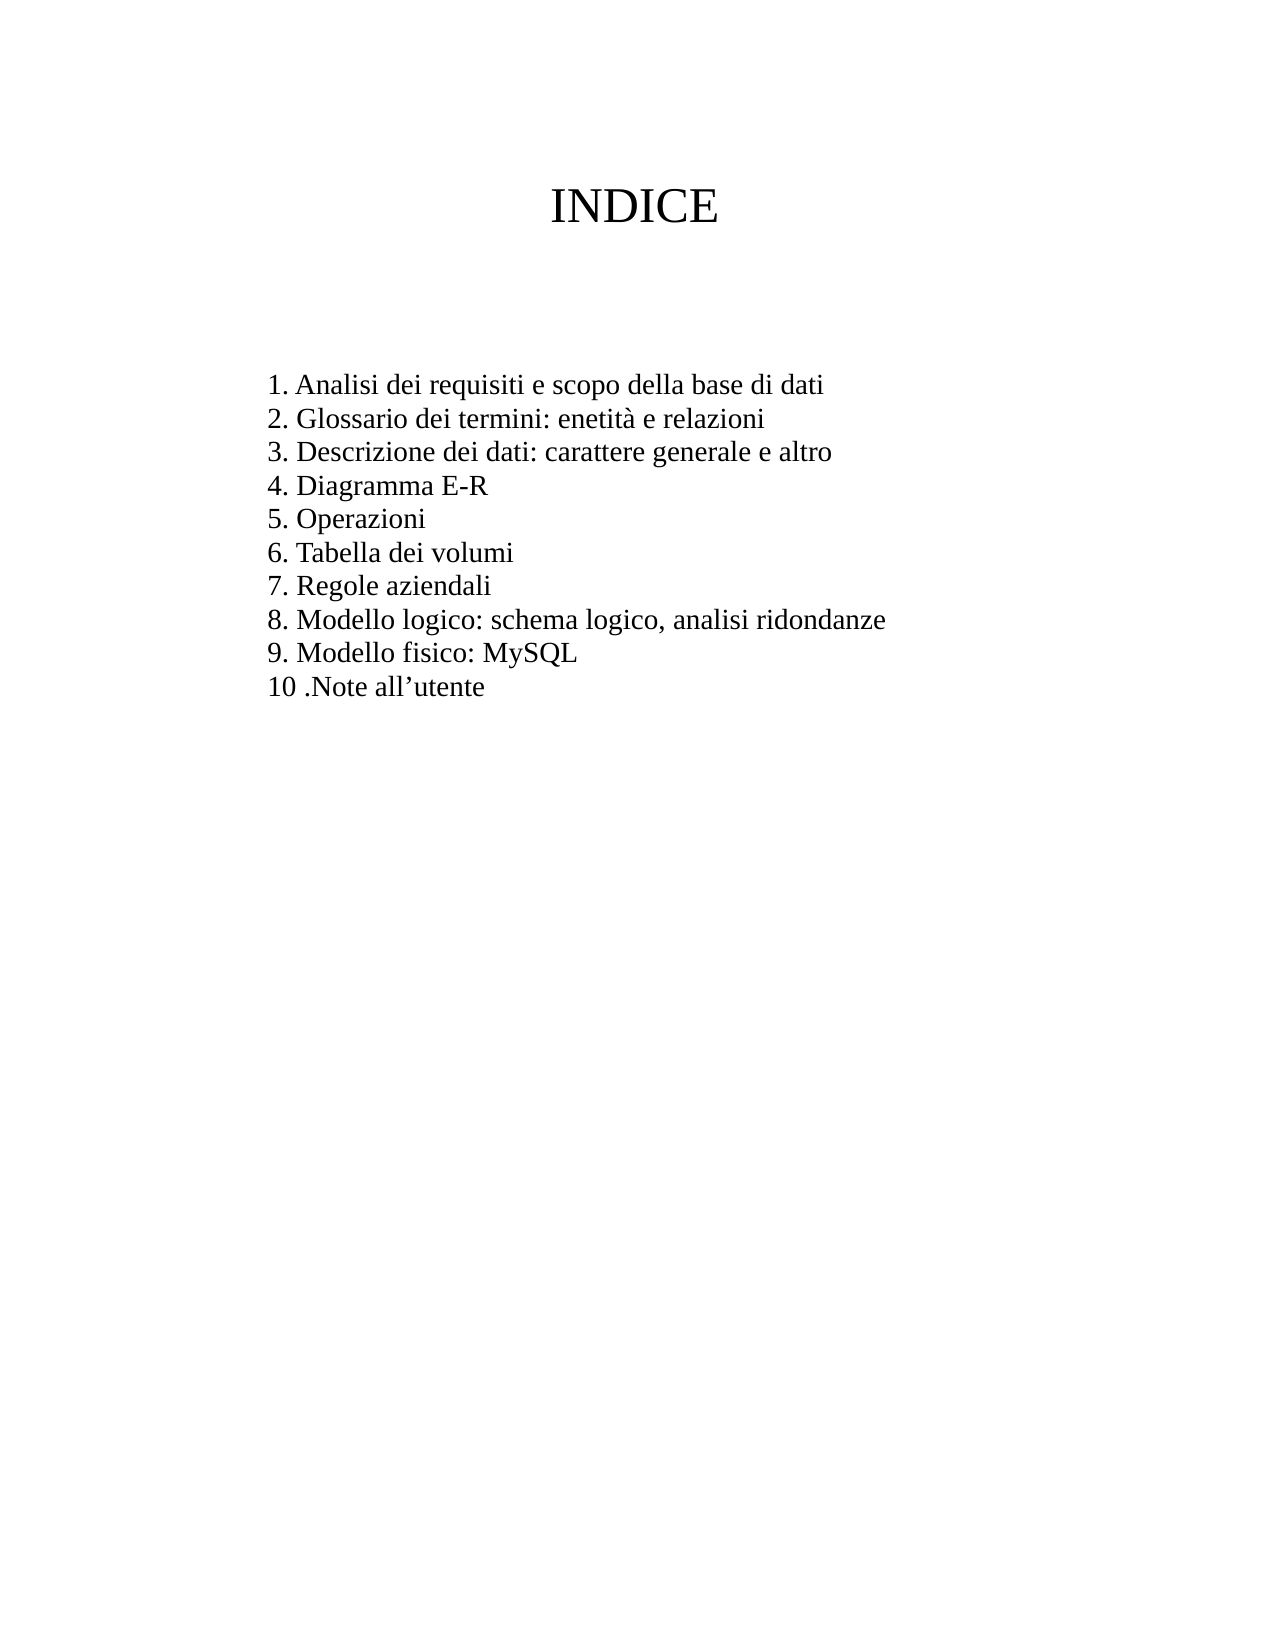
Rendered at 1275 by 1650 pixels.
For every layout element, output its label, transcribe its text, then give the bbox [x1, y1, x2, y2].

list 9. Modello fisico: MySQL [229, 636, 1157, 669]
list 4. Diagramma E-R [229, 468, 1157, 501]
text INDICE [118, 176, 1157, 233]
list 5. Operazioni [229, 501, 1157, 535]
list 10 .Note all’utente [229, 669, 1157, 703]
list 1. Analisi dei requisiti e scopo della base di dati [229, 367, 1157, 401]
list 2. Glossario dei termini: enetità e relazioni [229, 401, 1157, 434]
list 7. Regole aziendali [229, 568, 1157, 602]
list 8. Modello logico: schema logico, analisi ridondanze [229, 602, 1157, 636]
list 3. Descrizione dei dati: carattere generale e altro [229, 434, 1157, 468]
list 6. Tabella dei volumi [229, 535, 1157, 568]
